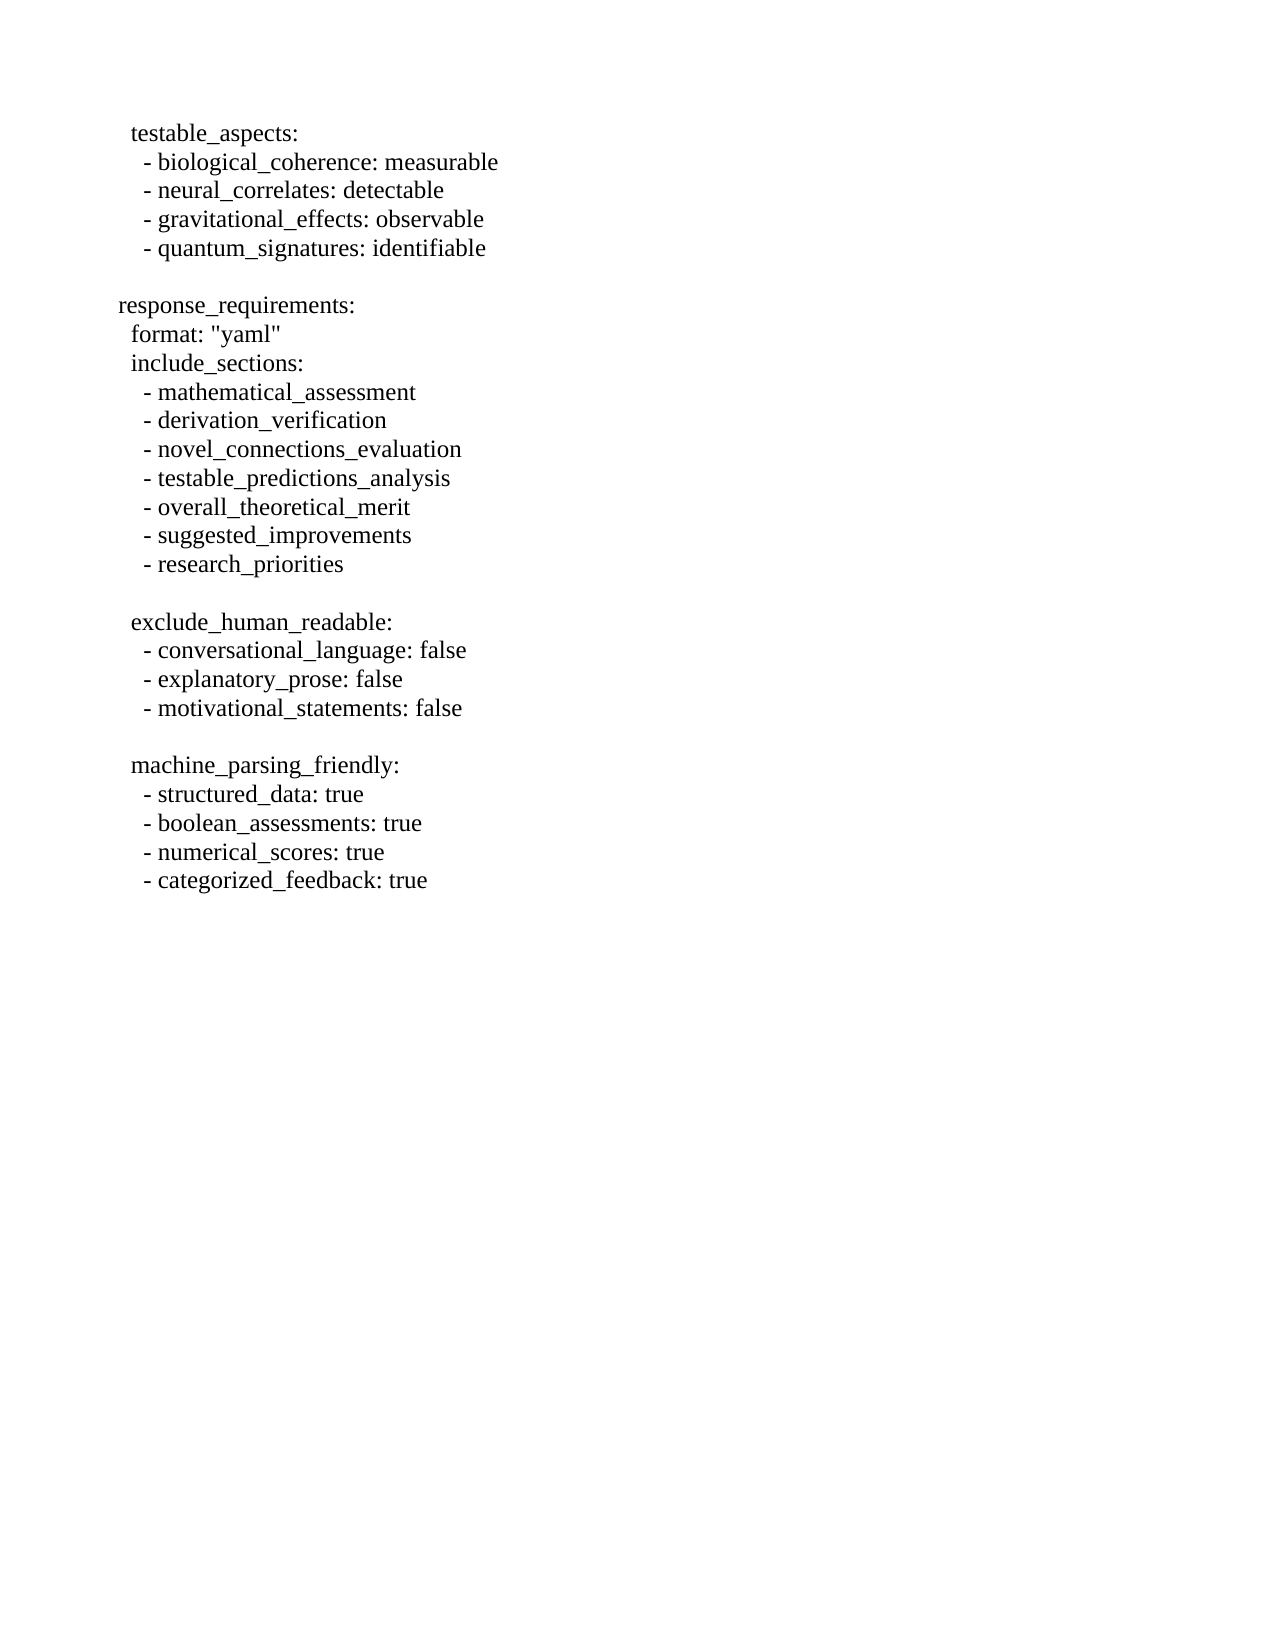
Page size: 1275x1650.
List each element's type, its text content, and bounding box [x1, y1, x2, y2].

text machine_parsing_friendly: [118, 751, 1157, 779]
text - structured_data: true [118, 779, 1157, 808]
text - categorized_feedback: true [118, 866, 1157, 923]
text - biological_coherence: measurable [118, 147, 1157, 176]
text - numerical_scores: true [118, 837, 1157, 866]
text format: "yaml" [118, 319, 1157, 348]
text - boolean_assessments: true [118, 808, 1157, 837]
text exclude_human_readable: [118, 607, 1157, 636]
text - novel_connections_evaluation [118, 434, 1157, 463]
text - testable_predictions_analysis [118, 463, 1157, 492]
text - overall_theoretical_merit [118, 492, 1157, 521]
text - research_priorities [118, 549, 1157, 578]
text - quantum_signatures: identifiable [118, 233, 1157, 262]
text - explanatory_prose: false [118, 664, 1157, 693]
text - neural_correlates: detectable [118, 176, 1157, 204]
text include_sections: [118, 348, 1157, 377]
text - mathematical_assessment [118, 377, 1157, 406]
text - suggested_improvements [118, 521, 1157, 549]
text - conversational_language: false [118, 636, 1157, 664]
text response_requirements: [118, 291, 1157, 319]
text - motivational_statements: false [118, 693, 1157, 722]
text testable_aspects: [118, 118, 1157, 147]
text - derivation_verification [118, 406, 1157, 434]
text - gravitational_effects: observable [118, 204, 1157, 233]
